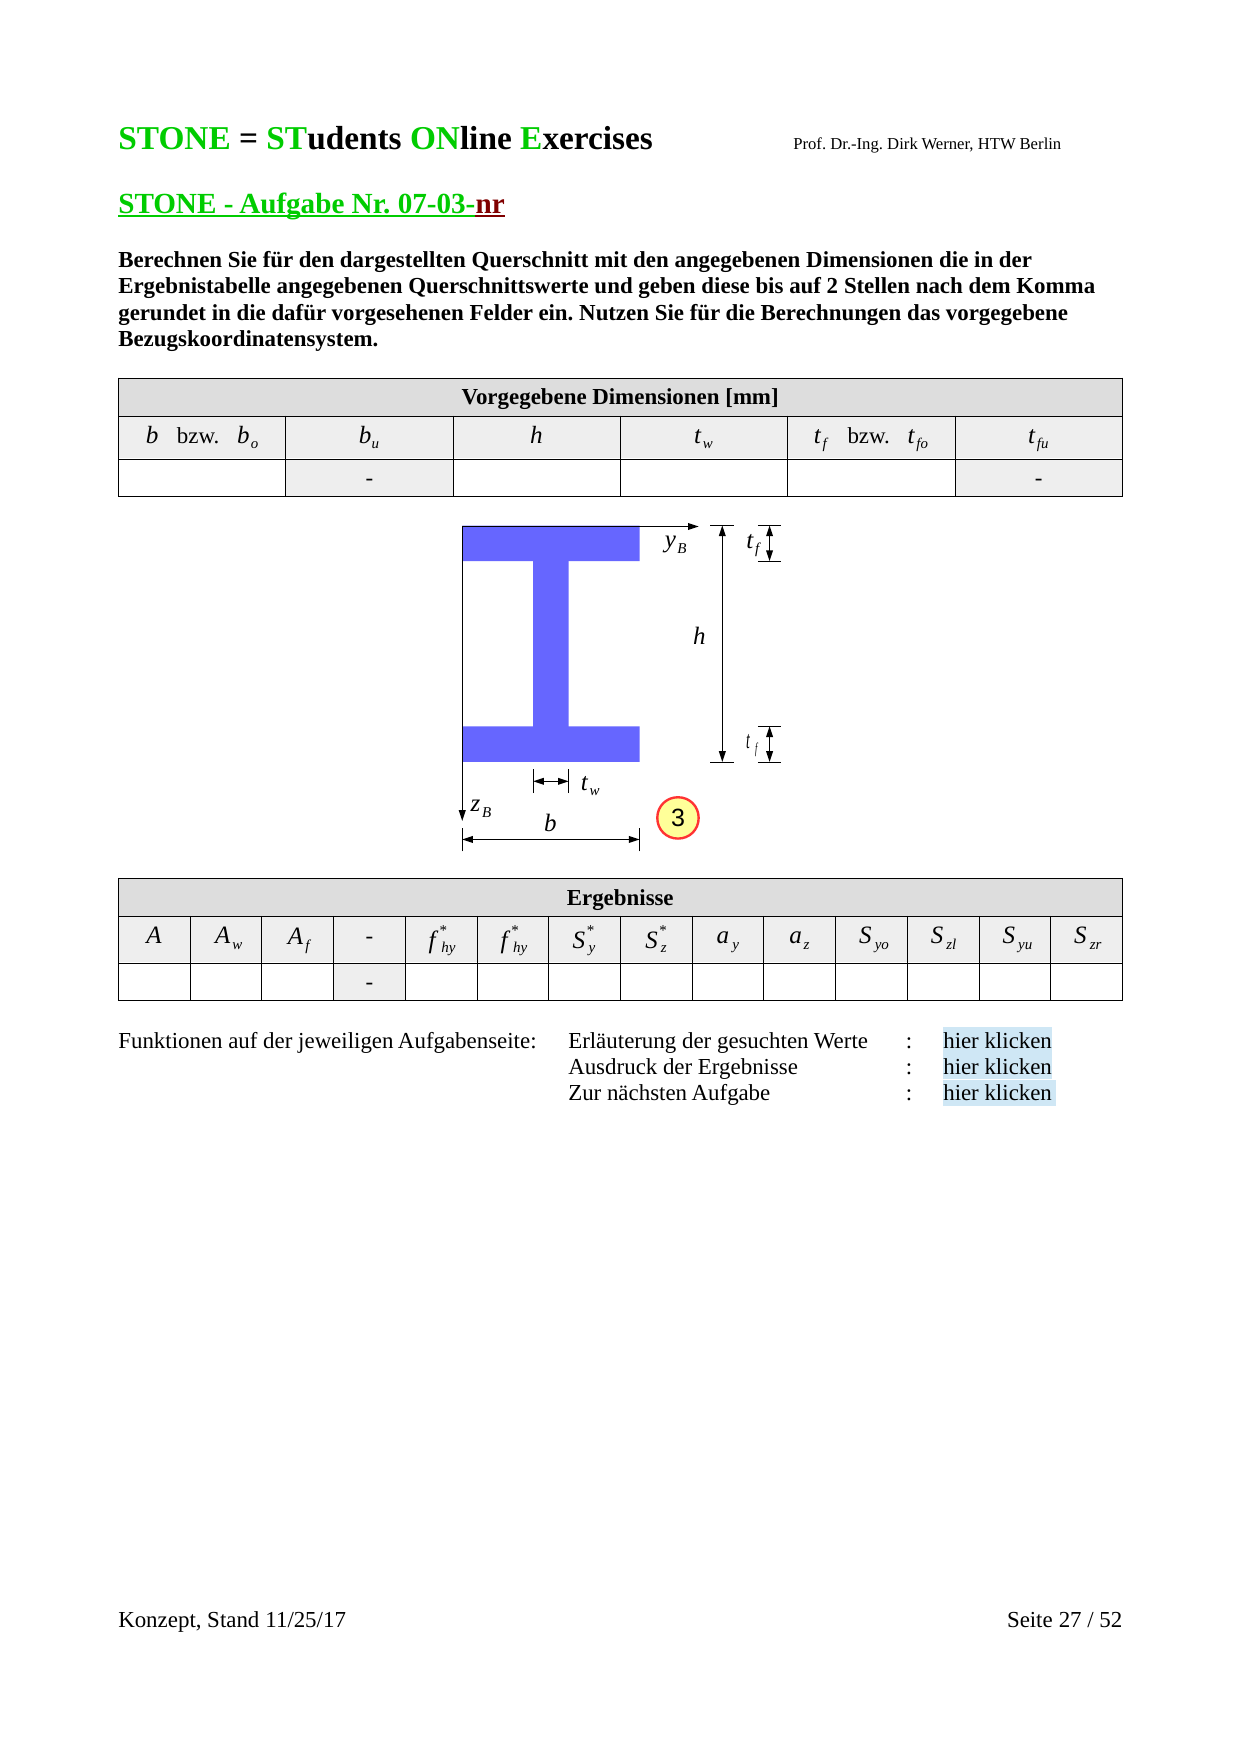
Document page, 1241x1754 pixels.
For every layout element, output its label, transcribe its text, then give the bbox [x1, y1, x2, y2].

table_cell [1051, 964, 1122, 1000]
table_cell [119, 460, 285, 496]
table_cell [788, 460, 955, 496]
table_header Ergebnisse [119, 879, 1122, 916]
table_cell [764, 964, 835, 1000]
text STONE - Aufgabe Nr. 07-03-nr [118, 186, 1122, 219]
table_cell [406, 964, 477, 1000]
text Zur nächsten Aufgabe : hier klicken [118, 1079, 1122, 1106]
table_cell [836, 917, 907, 962]
table_cell [478, 964, 548, 1000]
table_cell [980, 964, 1050, 1000]
table_cell [119, 964, 190, 1000]
text Ausdruck der Ergebnisse : hier klicken [118, 1053, 1122, 1079]
table_cell [956, 417, 1122, 458]
table_cell [1051, 917, 1122, 962]
table_cell - [334, 917, 405, 962]
text Berechnen Sie für den dargestellten Querschnitt mit den angegebenen Dimensionen die in der Ergebnistabelle angegebenen Querschnittswerte und geben diese bis auf 2 Stellen nach dem Komma gerundet in die dafür vorgesehenen Felder ein. Nutzen Sie für die Berechnungen das vorgegebene Bezugskoordinatensystem. [118, 246, 1122, 351]
table_cell [693, 964, 763, 1000]
table_cell [549, 917, 620, 962]
table_cell [406, 917, 477, 962]
table_cell [191, 917, 261, 962]
table_cell - [956, 460, 1122, 496]
table_cell bzw. [119, 417, 285, 458]
table_cell [191, 964, 261, 1000]
table_cell [454, 460, 620, 496]
table_cell bzw. [788, 417, 955, 458]
table_cell [286, 417, 453, 458]
table_cell [621, 964, 692, 1000]
text Funktionen auf der jeweiligen Aufgabenseite: Erläuterung der gesuchten Werte : hier klicken [118, 1027, 1122, 1053]
table_cell - [286, 460, 453, 496]
table_cell [621, 917, 692, 962]
table_cell [980, 917, 1050, 962]
table_cell [549, 964, 620, 1000]
table_cell [119, 917, 190, 962]
table_cell - [334, 964, 405, 1000]
table_cell [693, 917, 763, 962]
table_cell [262, 964, 333, 1000]
table_cell [908, 917, 979, 962]
table_cell [478, 917, 548, 962]
table_cell [836, 964, 907, 1000]
table_header Vorgegebene Dimensionen [mm] [119, 379, 1122, 416]
table_cell [454, 417, 620, 458]
table_cell [621, 460, 787, 496]
table_cell [262, 917, 333, 962]
table_cell [621, 417, 787, 458]
table_cell [764, 917, 835, 962]
table_cell [908, 964, 979, 1000]
